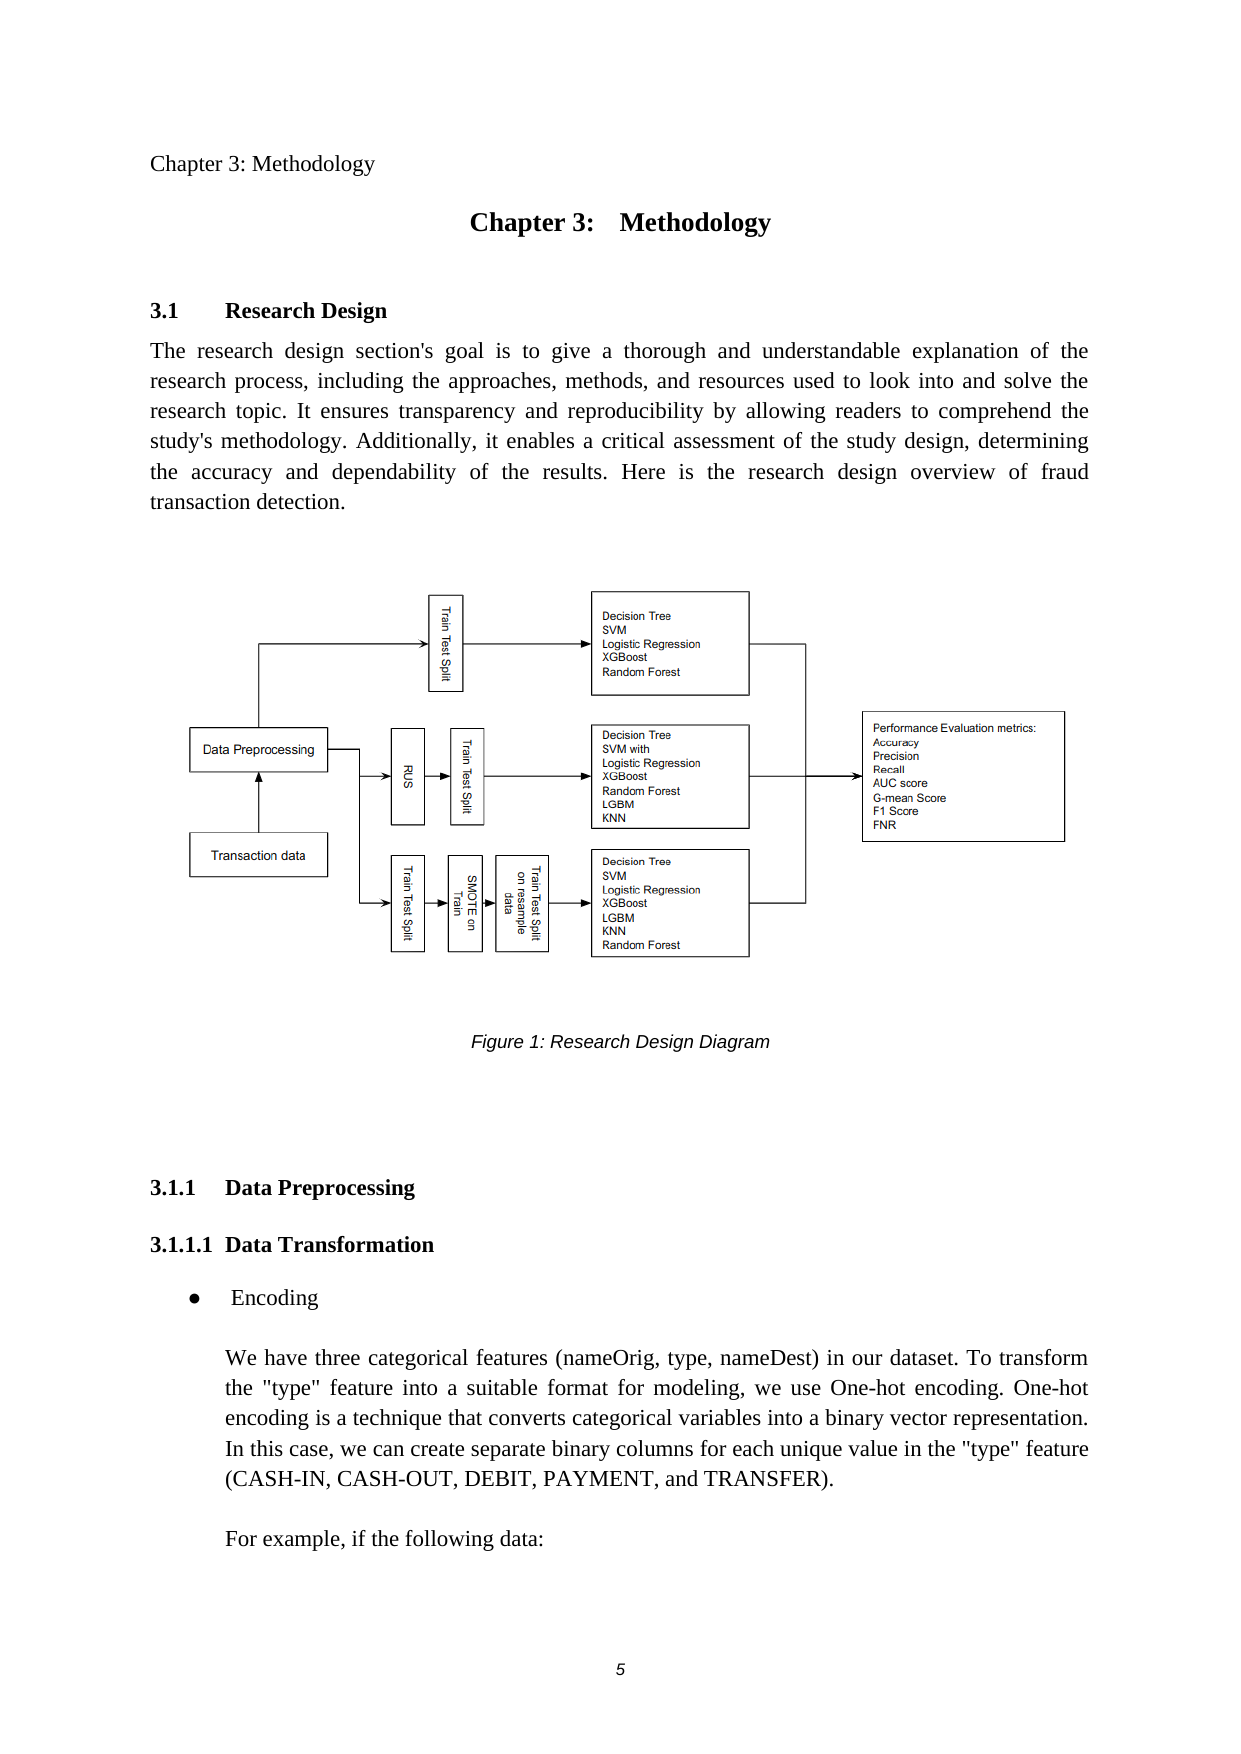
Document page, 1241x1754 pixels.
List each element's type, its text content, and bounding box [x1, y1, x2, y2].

subtitle Research Design [150, 297, 1091, 324]
text Figure 1: Research Design Diagram [150, 1015, 1090, 1052]
subtitle Methodology [150, 206, 1091, 237]
text The research design section's goal is to give a thorough and understandable explanation of the research process, including the approaches, methods, and resources used to look into and solve the research topic. It ensures transparency and reproducibility by allowing readers to comprehend the study's methodology. Additionally, it enables a critical assessment of the study design, determining the accuracy and dependability of the results. Here is the research design overview of fraud transaction detection. [150, 337, 1091, 514]
subtitle Data Transformation [150, 1231, 1091, 1257]
list Encoding [187, 1283, 1091, 1310]
picture [150, 560, 1091, 1015]
subtitle Data Preprocessing [150, 1174, 1091, 1201]
text We have three categorical features (nameOrig, type, nameDest) in our dataset. To transform the "type" feature into a suitable format for modeling, we use One-hot encoding. One-hot encoding is a technique that converts categorical variables into a binary vector representation. In this case, we can create separate binary columns for each unique value in the "type" feature (CASH-IN, CASH-OUT, DEBIT, PAYMENT, and TRANSFER). [225, 1344, 1091, 1491]
text For example, if the following data: [225, 1525, 1091, 1552]
